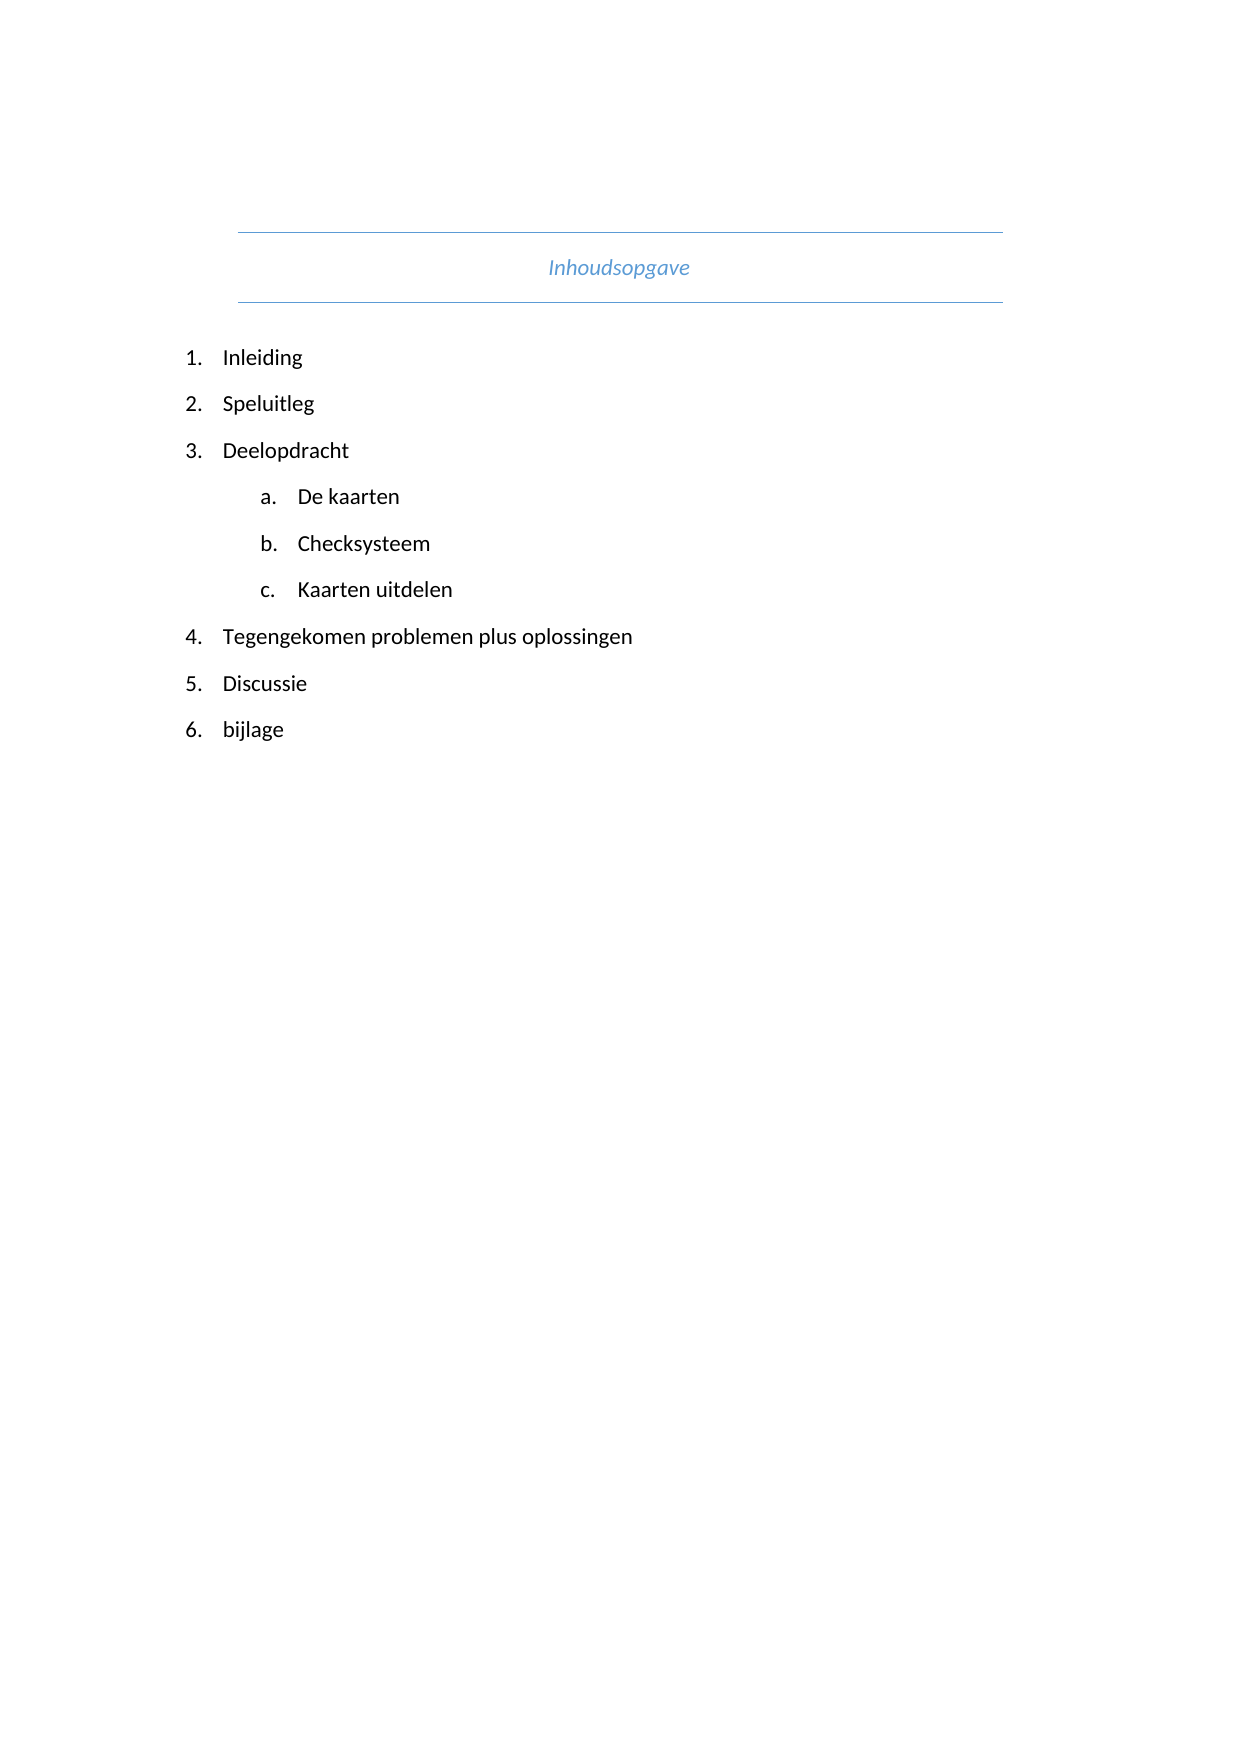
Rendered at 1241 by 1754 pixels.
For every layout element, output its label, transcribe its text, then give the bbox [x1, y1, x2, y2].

list Tegengekomen problemen plus oplossingen [185, 622, 1093, 650]
list Speluitleg [185, 389, 1093, 417]
list Checksysteem [260, 529, 1093, 557]
list Deelopdracht [185, 436, 1093, 464]
text Inhoudsopgave [238, 233, 1003, 302]
list Kaarten uitdelen [260, 576, 1093, 604]
list Inleiding [185, 343, 1093, 371]
list Discussie [185, 669, 1093, 697]
list De kaarten [260, 482, 1093, 511]
list bijlage [185, 715, 1093, 743]
